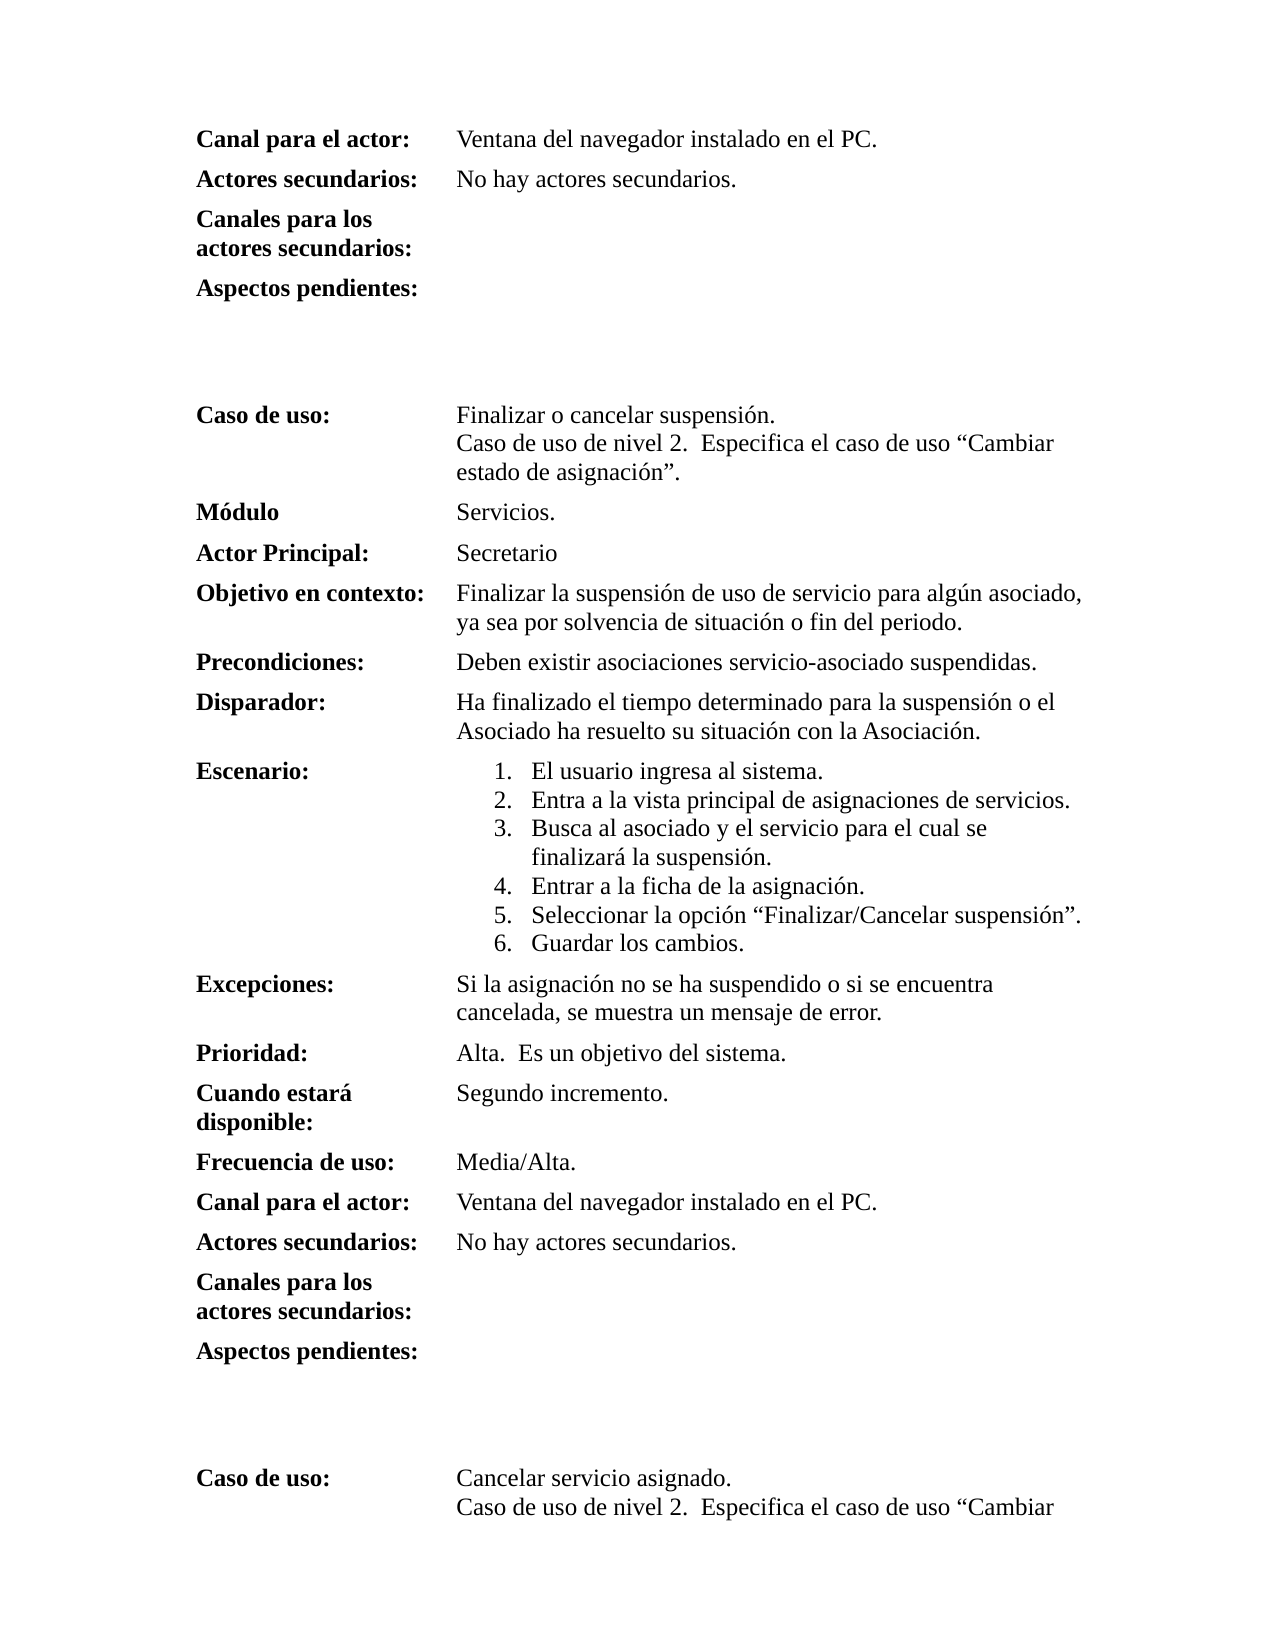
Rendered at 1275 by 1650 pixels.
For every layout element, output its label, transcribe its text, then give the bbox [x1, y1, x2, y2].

table_cell Finalizar la suspensión de uso de servicio para algún asociado, ya sea por solvencia de situación o fin del periodo. [451, 572, 1093, 641]
table_cell Ha finalizado el tiempo determinado para la suspensión o el Asociado ha resuelto su situación con la Asociación. [451, 681, 1093, 750]
table_cell Aspectos pendientes: [190, 1331, 451, 1371]
table_cell Excepciones: [190, 963, 451, 1032]
table_cell [451, 268, 1093, 308]
table_cell Ventana del navegador instalado en el PC. [451, 1181, 1093, 1221]
table_header Caso de uso: [190, 1457, 451, 1526]
table_cell [451, 199, 1093, 267]
table_cell Canales para los actores secundarios: [190, 199, 451, 267]
table_cell Frecuencia de uso: [190, 1141, 451, 1181]
table_cell Canales para los actores secundarios: [190, 1262, 451, 1331]
table_cell [451, 1262, 1093, 1331]
table_header Finalizar o cancelar suspensión. Caso de uso de nivel 2. Especifica el caso de uso “Cambiar estado de asignación”. [451, 394, 1093, 492]
table_cell [451, 1331, 1093, 1371]
table_cell Actores secundarios: [190, 1221, 451, 1262]
table_cell Escenario: [190, 750, 451, 963]
table_cell El usuario ingresa al sistema. Entra a la vista principal de asignaciones de servicios. Busca al asociado y el servicio para el cual se finalizará la suspensión. Entrar a la ficha de la asignación. Seleccionar la opción “Finalizar/Cancelar suspensión”. Guardar los cambios. [451, 750, 1093, 963]
table_cell Canal para el actor: [190, 118, 451, 158]
table_cell Deben existir asociaciones servicio-asociado suspendidas. [451, 641, 1093, 681]
table_cell No hay actores secundarios. [451, 158, 1093, 198]
table_cell Ventana del navegador instalado en el PC. [451, 118, 1093, 158]
table_cell Segundo incremento. [451, 1072, 1093, 1141]
table_cell Precondiciones: [190, 641, 451, 681]
table_cell Disparador: [190, 681, 451, 750]
table_cell Servicios. [451, 492, 1093, 532]
table_header Cancelar servicio asignado. Caso de uso de nivel 2. Especifica el caso de uso “Cambiar [451, 1457, 1093, 1526]
table_cell Canal para el actor: [190, 1181, 451, 1221]
table_cell Cuando estará disponible: [190, 1072, 451, 1141]
table_cell Alta. Es un objetivo del sistema. [451, 1032, 1093, 1072]
table_cell Aspectos pendientes: [190, 268, 451, 308]
table_cell Secretario [451, 532, 1093, 572]
table_cell Media/Alta. [451, 1141, 1093, 1181]
table_cell Prioridad: [190, 1032, 451, 1072]
table_cell Actores secundarios: [190, 158, 451, 198]
table_cell Si la asignación no se ha suspendido o si se encuentra cancelada, se muestra un mensaje de error. [451, 963, 1093, 1032]
table_cell Objetivo en contexto: [190, 572, 451, 641]
table_header Caso de uso: [190, 394, 451, 492]
table_cell No hay actores secundarios. [451, 1221, 1093, 1262]
table_cell Módulo [190, 492, 451, 532]
table_cell Actor Principal: [190, 532, 451, 572]
